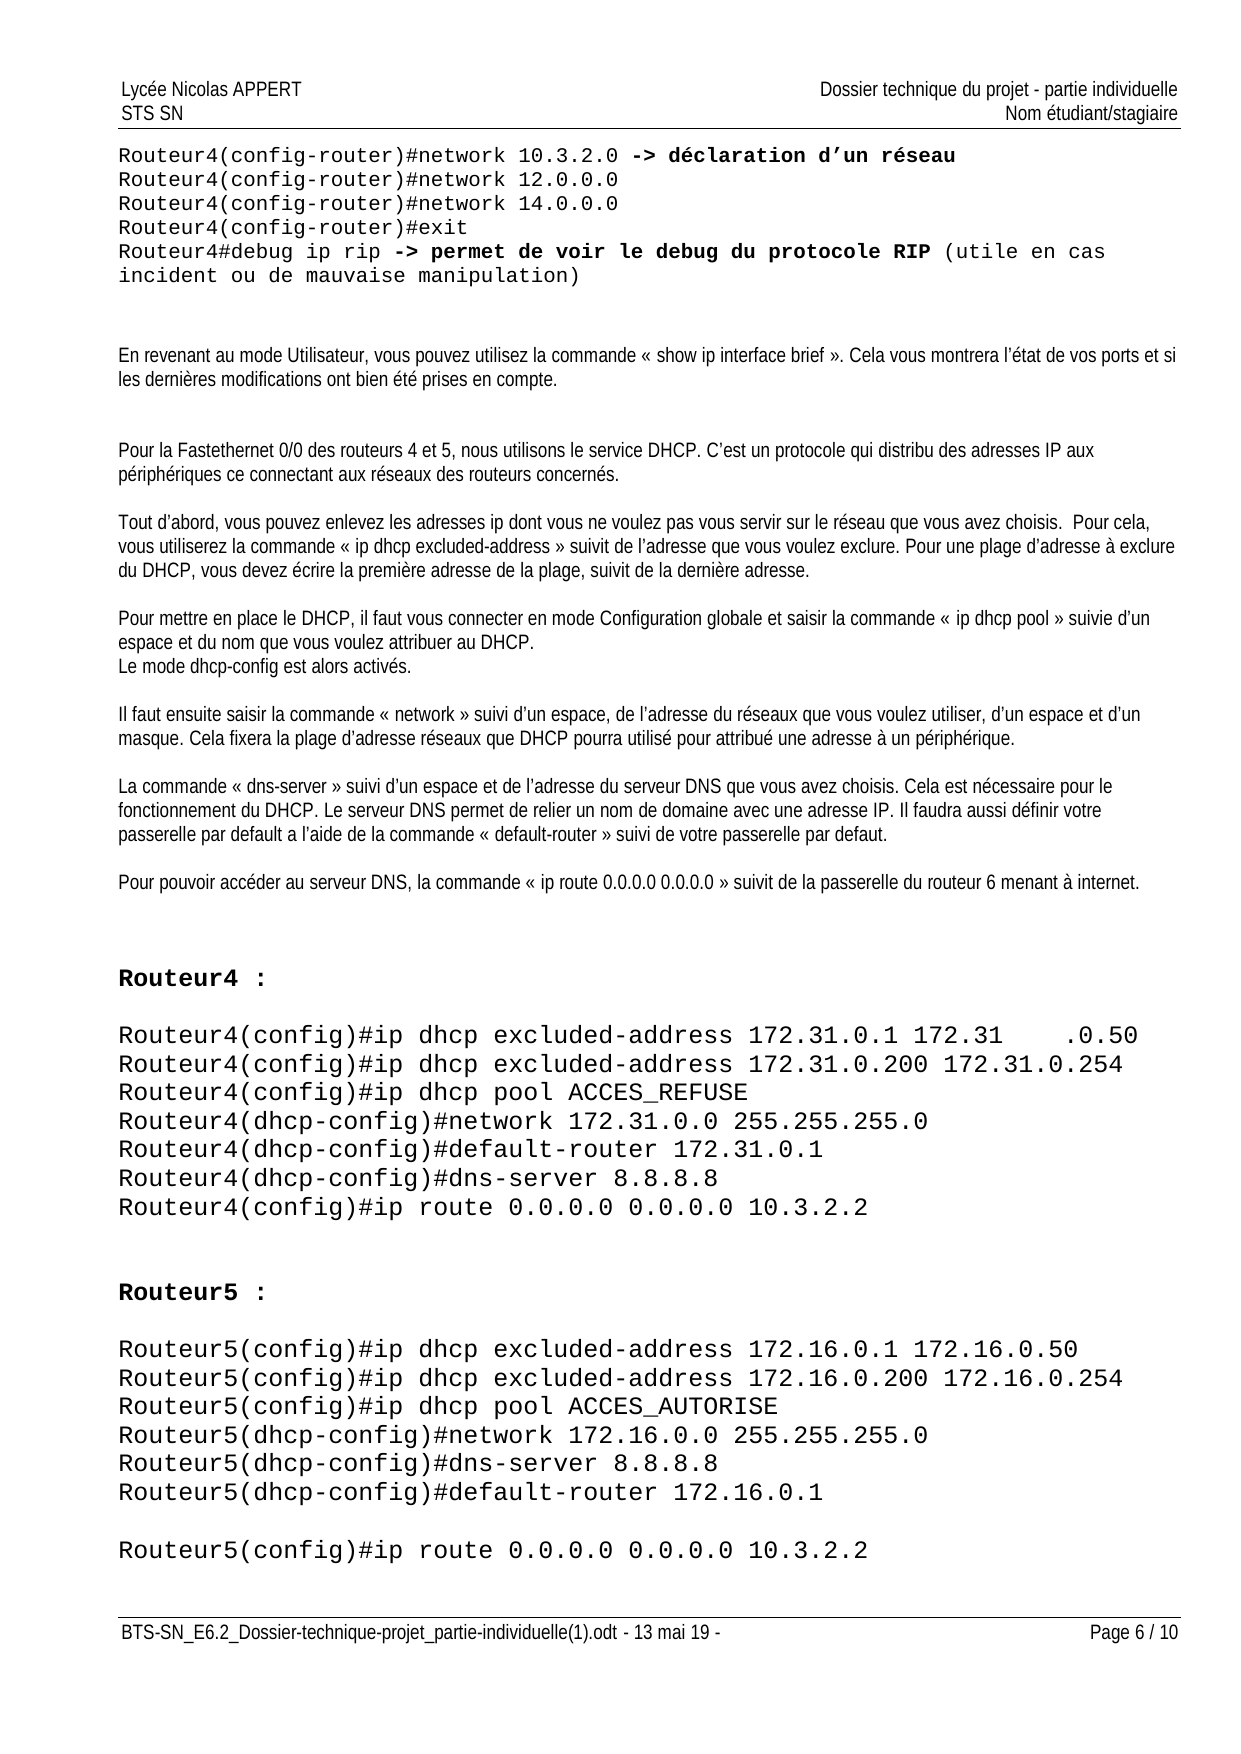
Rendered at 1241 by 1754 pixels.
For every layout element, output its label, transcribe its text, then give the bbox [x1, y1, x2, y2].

text Routeur5(config)#ip dhcp excluded-address 172.16.0.200 172.16.0.254 [118, 1365, 1181, 1394]
text Routeur4(dhcp-config)#network 172.31.0.0 255.255.255.0 [118, 1108, 1181, 1137]
text Routeur4(config)#ip dhcp pool ACCES_REFUSE [118, 1080, 1181, 1108]
text Routeur4 : [118, 966, 1181, 994]
text Pour pouvoir accéder au serveur DNS, la commande « ip route 0.0.0.0 0.0.0.0 » suivit de la passerelle du routeur 6 menant à internet. [118, 870, 1181, 894]
text Routeur5(dhcp-config)#network 172.16.0.0 255.255.255.0 [118, 1422, 1181, 1451]
text Pour la Fastethernet 0/0 des routeurs 4 et 5, nous utilisons le service DHCP. C’est un protocole qui distribu des adresses IP aux périphériques ce connectant aux réseaux des routeurs concernés. [118, 438, 1181, 486]
text Routeur4(config)#ip dhcp excluded-address 172.31.0.1 172.31 .0.50 [118, 1023, 1181, 1051]
text Routeur5(config)#ip dhcp pool ACCES_AUTORISE [118, 1394, 1181, 1422]
text Le mode dhcp-config est alors activés. [118, 654, 1181, 678]
text Routeur5 : [118, 1279, 1181, 1308]
text Routeur4(config)#ip route 0.0.0.0 0.0.0.0 10.3.2.2 [118, 1194, 1181, 1222]
text Routeur4(config-router)#network 10.3.2.0 -> déclaration d’un réseau [118, 145, 1181, 169]
text Routeur4#debug ip rip -> permet de voir le debug du protocole RIP (utile en cas incident ou de mauvaise manipulation) [118, 241, 1181, 289]
text Routeur5(dhcp-config)#dns-server 8.8.8.8 [118, 1451, 1181, 1479]
text En revenant au mode Utilisateur, vous pouvez utilisez la commande « show ip interface brief ». Cela vous montrera l’état de vos ports et si les dernières modifications ont bien été prises en compte. [118, 343, 1181, 391]
text Routeur4(dhcp-config)#default-router 172.31.0.1 [118, 1137, 1181, 1165]
text Routeur4(config)#ip dhcp excluded-address 172.31.0.200 172.31.0.254 [118, 1051, 1181, 1080]
text Routeur4(dhcp-config)#dns-server 8.8.8.8 [118, 1165, 1181, 1194]
text Routeur5(config)#ip route 0.0.0.0 0.0.0.0 10.3.2.2 [118, 1537, 1181, 1566]
text Routeur4(config-router)#exit [118, 217, 1181, 241]
text La commande « dns-server » suivi d’un espace et de l’adresse du serveur DNS que vous avez choisis. Cela est nécessaire pour le fonctionnement du DHCP. Le serveur DNS permet de relier un nom de domaine avec une adresse IP. Il faudra aussi définir votre passerelle par default a l’aide de la commande « default-router » suivi de votre passerelle par defaut. [118, 774, 1181, 846]
text Il faut ensuite saisir la commande « network » suivi d’un espace, de l’adresse du réseaux que vous voulez utiliser, d’un espace et d’un masque. Cela fixera la plage d’adresse réseaux que DHCP pourra utilisé pour attribué une adresse à un périphérique. [118, 702, 1181, 750]
text Routeur5(config)#ip dhcp excluded-address 172.16.0.1 172.16.0.50 [118, 1337, 1181, 1365]
text Routeur4(config-router)#network 14.0.0.0 [118, 193, 1181, 217]
text Routeur4(config-router)#network 12.0.0.0 [118, 169, 1181, 193]
text Routeur5(dhcp-config)#default-router 172.16.0.1 [118, 1479, 1181, 1508]
text Pour mettre en place le DHCP, il faut vous connecter en mode Configuration globale et saisir la commande « ip dhcp pool » suivie d’un espace et du nom que vous voulez attribuer au DHCP. [118, 606, 1181, 654]
text Tout d’abord, vous pouvez enlevez les adresses ip dont vous ne voulez pas vous servir sur le réseau que vous avez choisis. Pour cela, vous utiliserez la commande « ip dhcp excluded-address » suivit de l’adresse que vous voulez exclure. Pour une plage d’adresse à exclure du DHCP, vous devez écrire la première adresse de la plage, suivit de la dernière adresse. [118, 510, 1181, 582]
